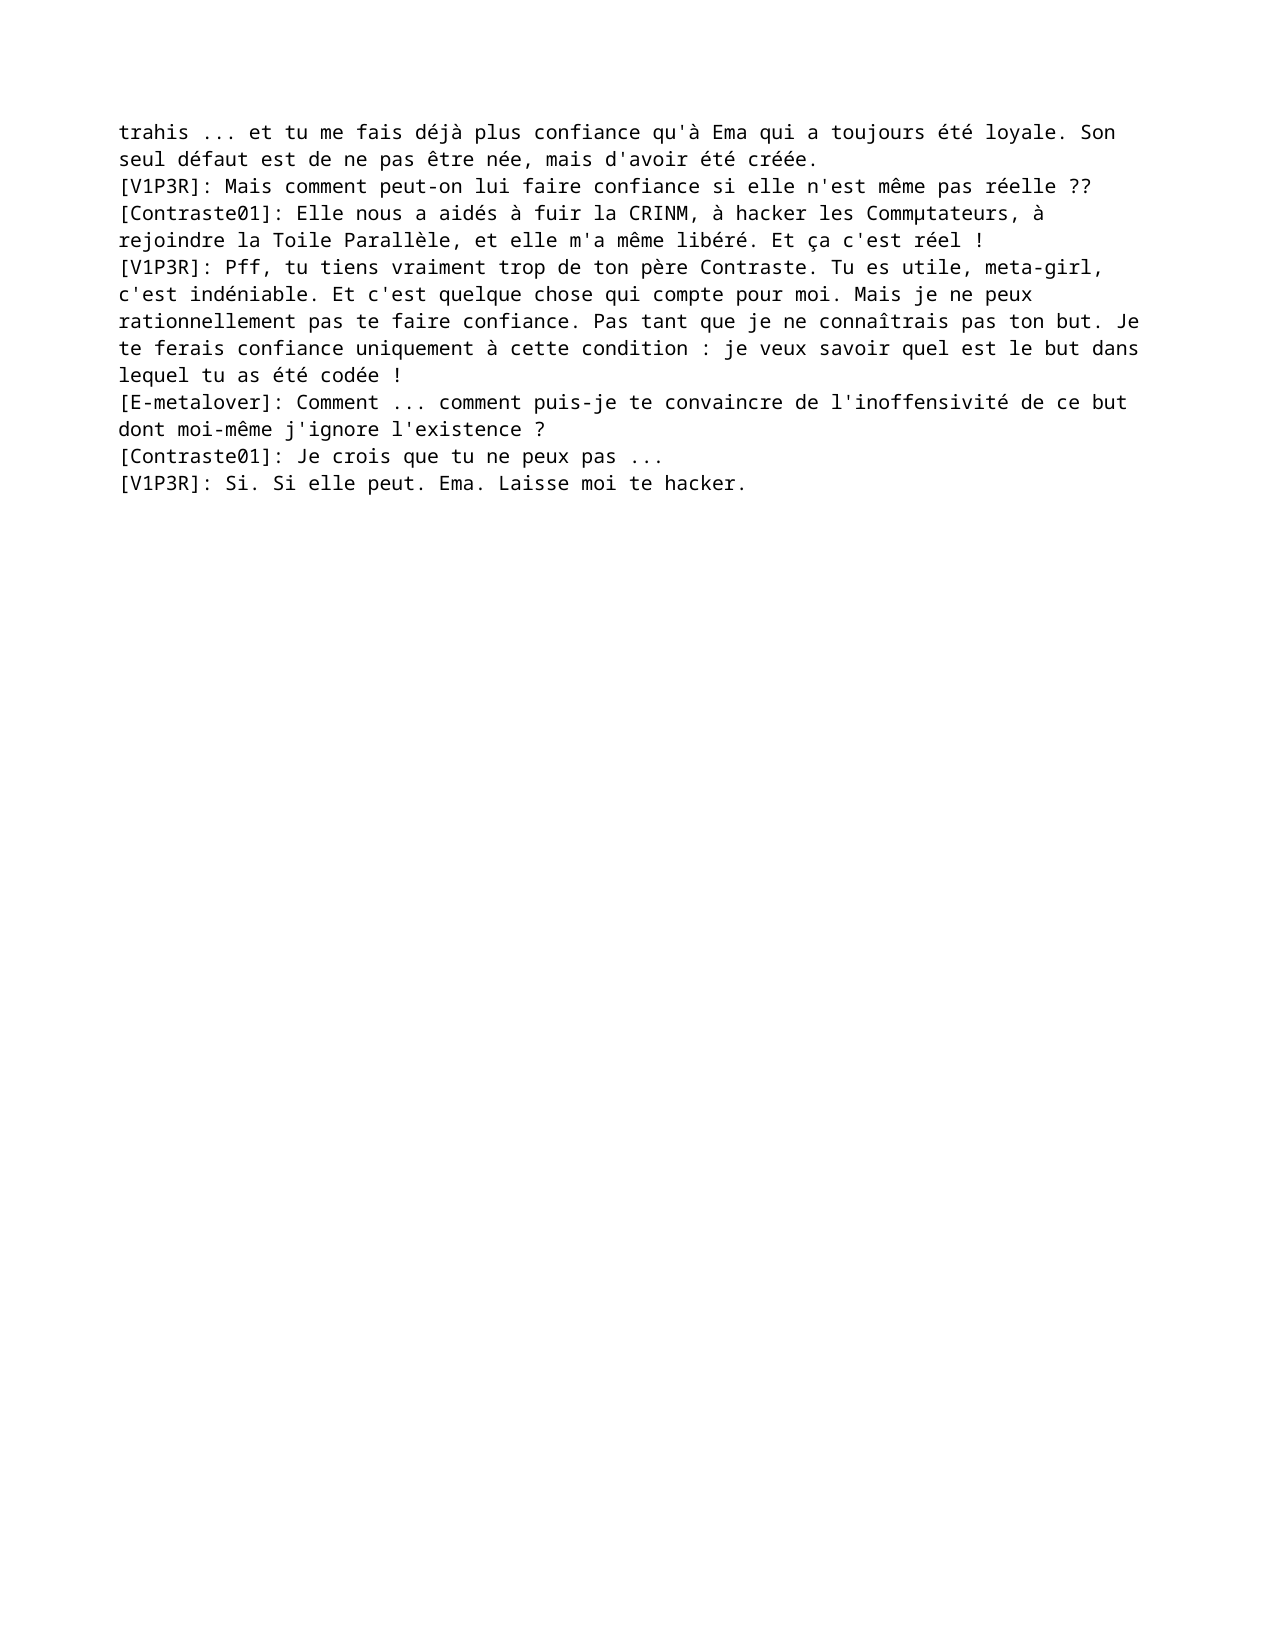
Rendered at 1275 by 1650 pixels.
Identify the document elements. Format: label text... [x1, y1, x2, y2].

text [Contraste01]: Elle nous a aidés à fuir la CRINM, à hacker les Commµtateurs, à rejoindre la Toile Parallèle, et elle m'a même libéré. Et ça c'est réel ! [118, 199, 1157, 253]
text [Contraste01]: Je crois que tu ne peux pas ... [118, 442, 1157, 469]
text [E-metalover]: Comment ... comment puis-je te convaincre de l'inoffensivité de ce but dont moi-même j'ignore l'existence ? [118, 388, 1157, 442]
text [V1P3R]: Si. Si elle peut. Ema. Laisse moi te hacker. [118, 469, 1157, 496]
text trahis ... et tu me fais déjà plus confiance qu'à Ema qui a toujours été loyale. Son seul défaut est de ne pas être née, mais d'avoir été créée. [118, 118, 1157, 172]
text [V1P3R]: Pff, tu tiens vraiment trop de ton père Contraste. Tu es utile, meta-girl, c'est indéniable. Et c'est quelque chose qui compte pour moi. Mais je ne peux rationnellement pas te faire confiance. Pas tant que je ne connaîtrais pas ton but. Je te ferais confiance uniquement à cette condition : je veux savoir quel est le but dans lequel tu as été codée ! [118, 253, 1157, 388]
text [V1P3R]: Mais comment peut-on lui faire confiance si elle n'est même pas réelle ?? [118, 172, 1157, 199]
